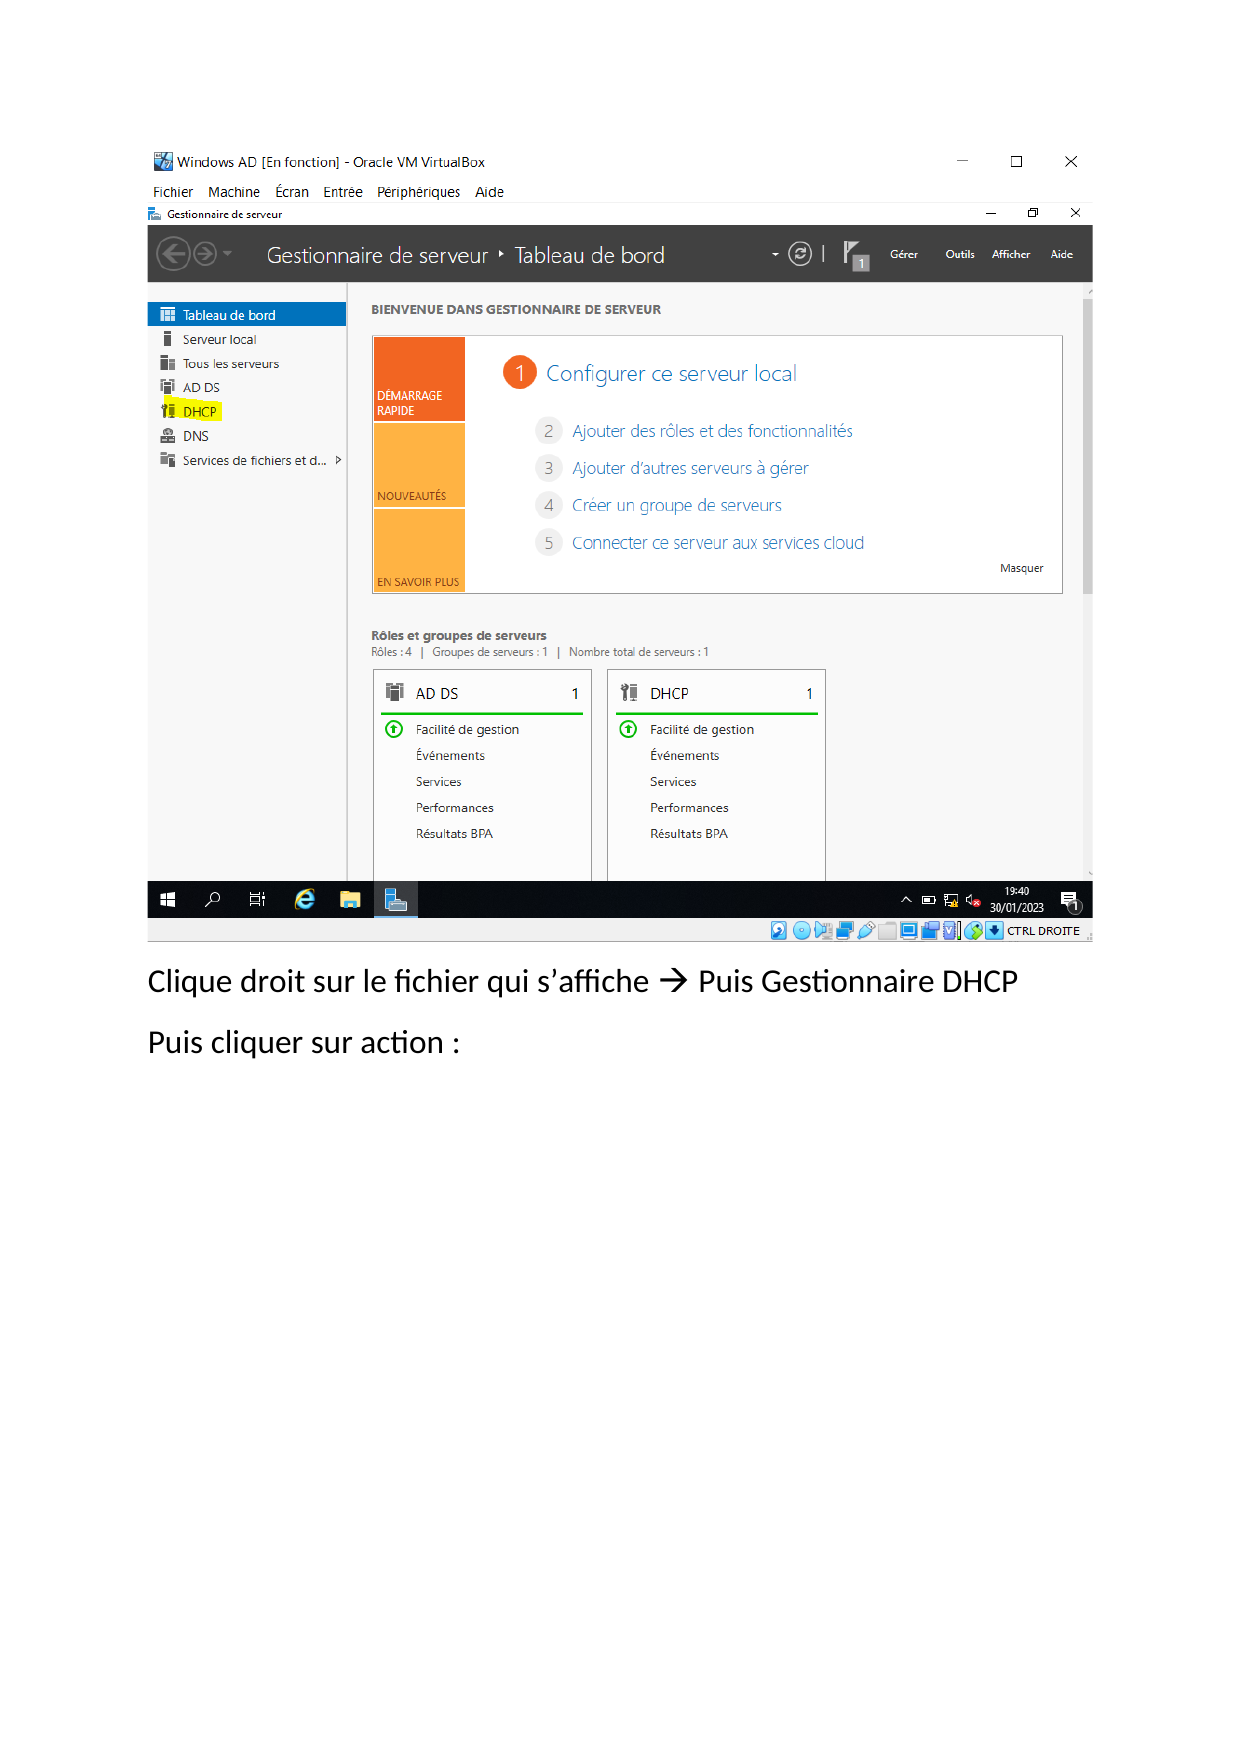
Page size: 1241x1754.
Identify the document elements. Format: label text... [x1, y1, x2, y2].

text Clique droit sur le fichier qui s’affiche  Puis Gestionnaire DHCP [148, 960, 1093, 1001]
text Puis cliquer sur action : [148, 1021, 1093, 1061]
